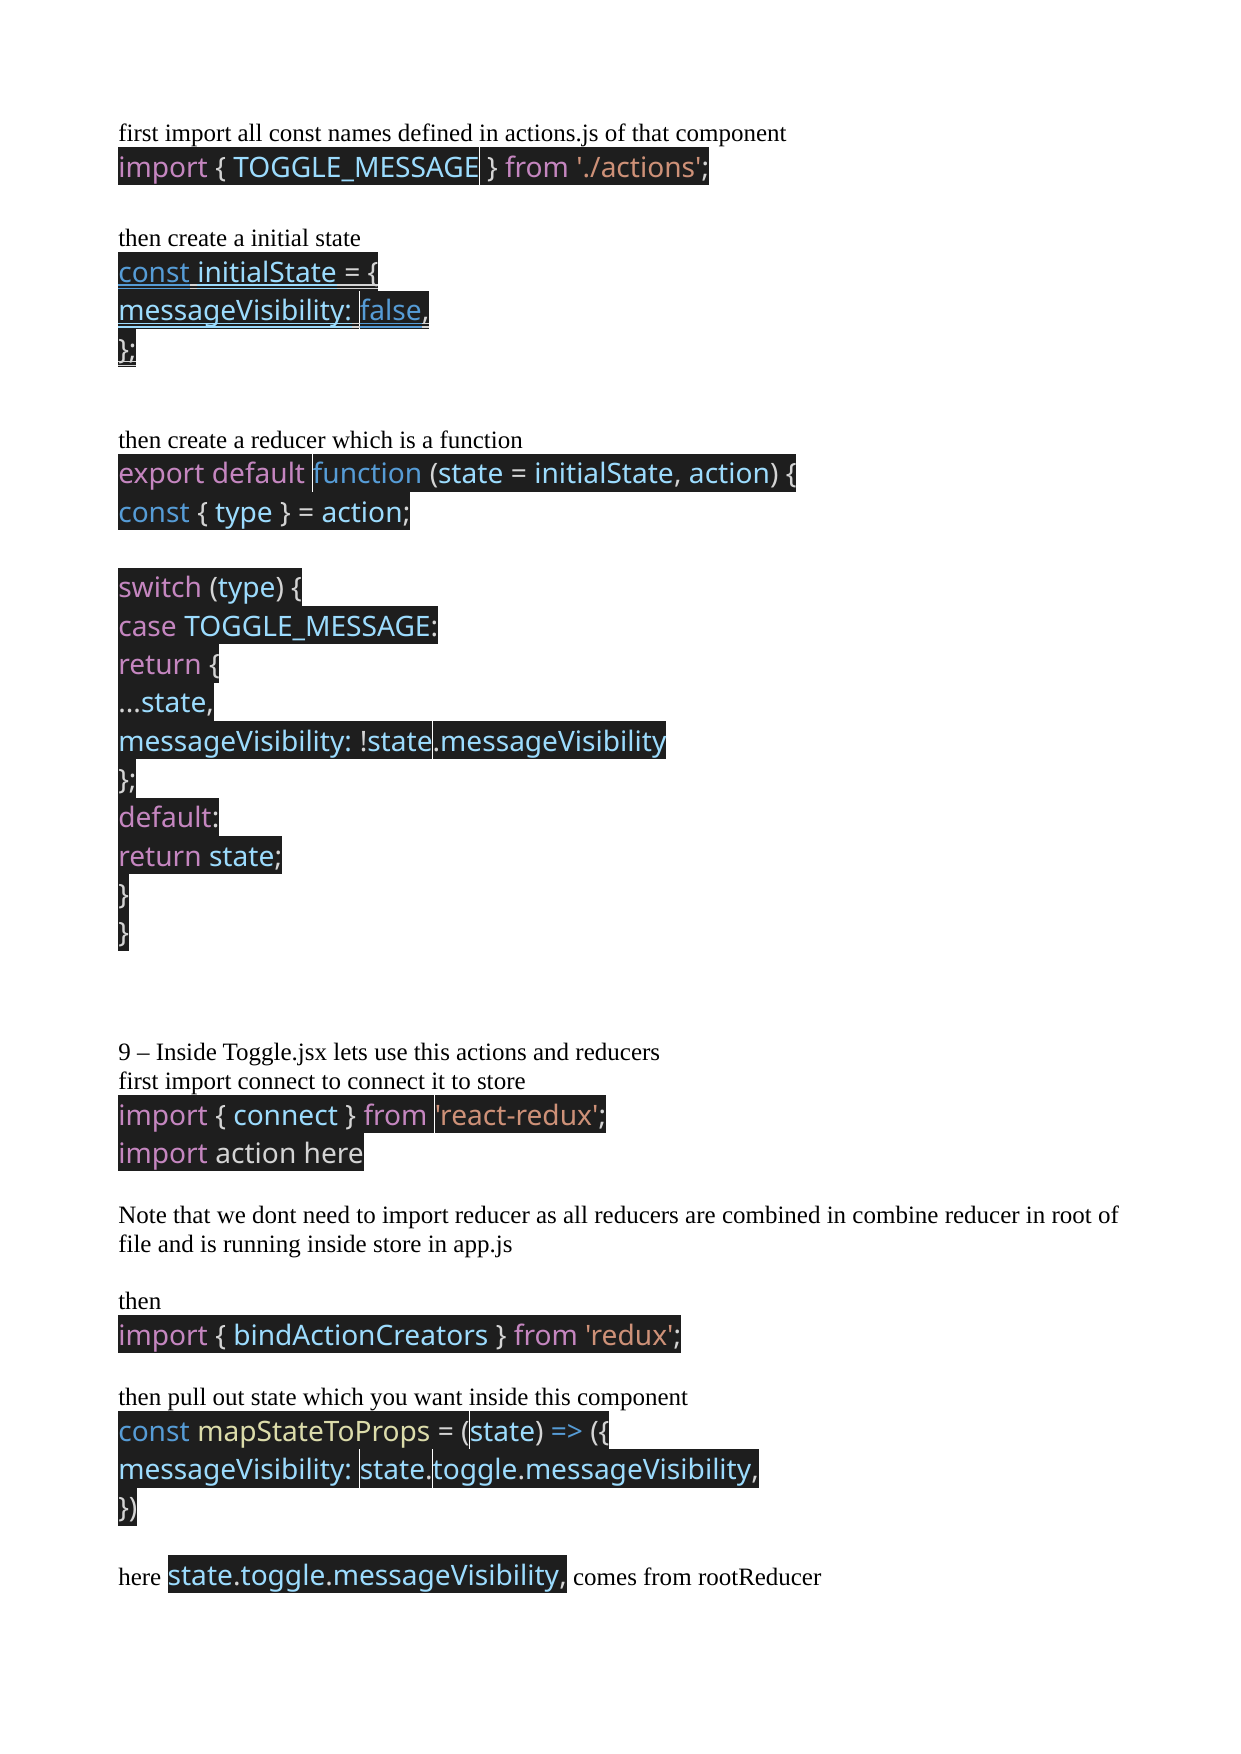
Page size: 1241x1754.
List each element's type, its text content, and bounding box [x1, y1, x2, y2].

text } [118, 874, 1122, 913]
text import { connect } from 'react-redux'; [118, 1095, 1122, 1133]
text import action here [118, 1133, 1122, 1171]
text then create a reducer which is a function [118, 425, 1122, 453]
text 9 – Inside Toggle.jsx lets use this actions and reducers [118, 1037, 1122, 1066]
text }; [118, 759, 1122, 798]
text default: [118, 798, 1122, 836]
text }; [118, 329, 1122, 367]
text then pull out state which you want inside this component [118, 1382, 1122, 1411]
text first import connect to connect it to store [118, 1066, 1122, 1095]
text ...state, [118, 683, 1122, 721]
text first import all const names defined in actions.js of that component [118, 118, 1122, 147]
text here state.toggle.messageVisibility, comes from rootReducer [118, 1555, 1122, 1593]
text then create a initial state [118, 223, 1122, 252]
text messageVisibility: state.toggle.messageVisibility, [118, 1449, 1122, 1488]
text import { TOGGLE_MESSAGE } from './actions'; [118, 147, 1122, 185]
text case TOGGLE_MESSAGE: [118, 606, 1122, 644]
text import { bindActionCreators } from 'redux'; [118, 1315, 1122, 1353]
text messageVisibility: !state.messageVisibility [118, 721, 1122, 759]
text export default function (state = initialState, action) { [118, 453, 1122, 492]
text const initialState = { [118, 252, 1122, 291]
text switch (type) { [118, 568, 1122, 606]
text return state; [118, 836, 1122, 874]
text const mapStateToProps = (state) => ({ [118, 1411, 1122, 1449]
text then [118, 1286, 1122, 1315]
text messageVisibility: false, [118, 291, 1122, 329]
text } [118, 913, 1122, 951]
text Note that we dont need to import reducer as all reducers are combined in combine reducer in root of file and is running inside store in app.js [118, 1200, 1122, 1258]
text const { type } = action; [118, 492, 1122, 530]
text }) [118, 1488, 1122, 1526]
text return { [118, 644, 1122, 683]
